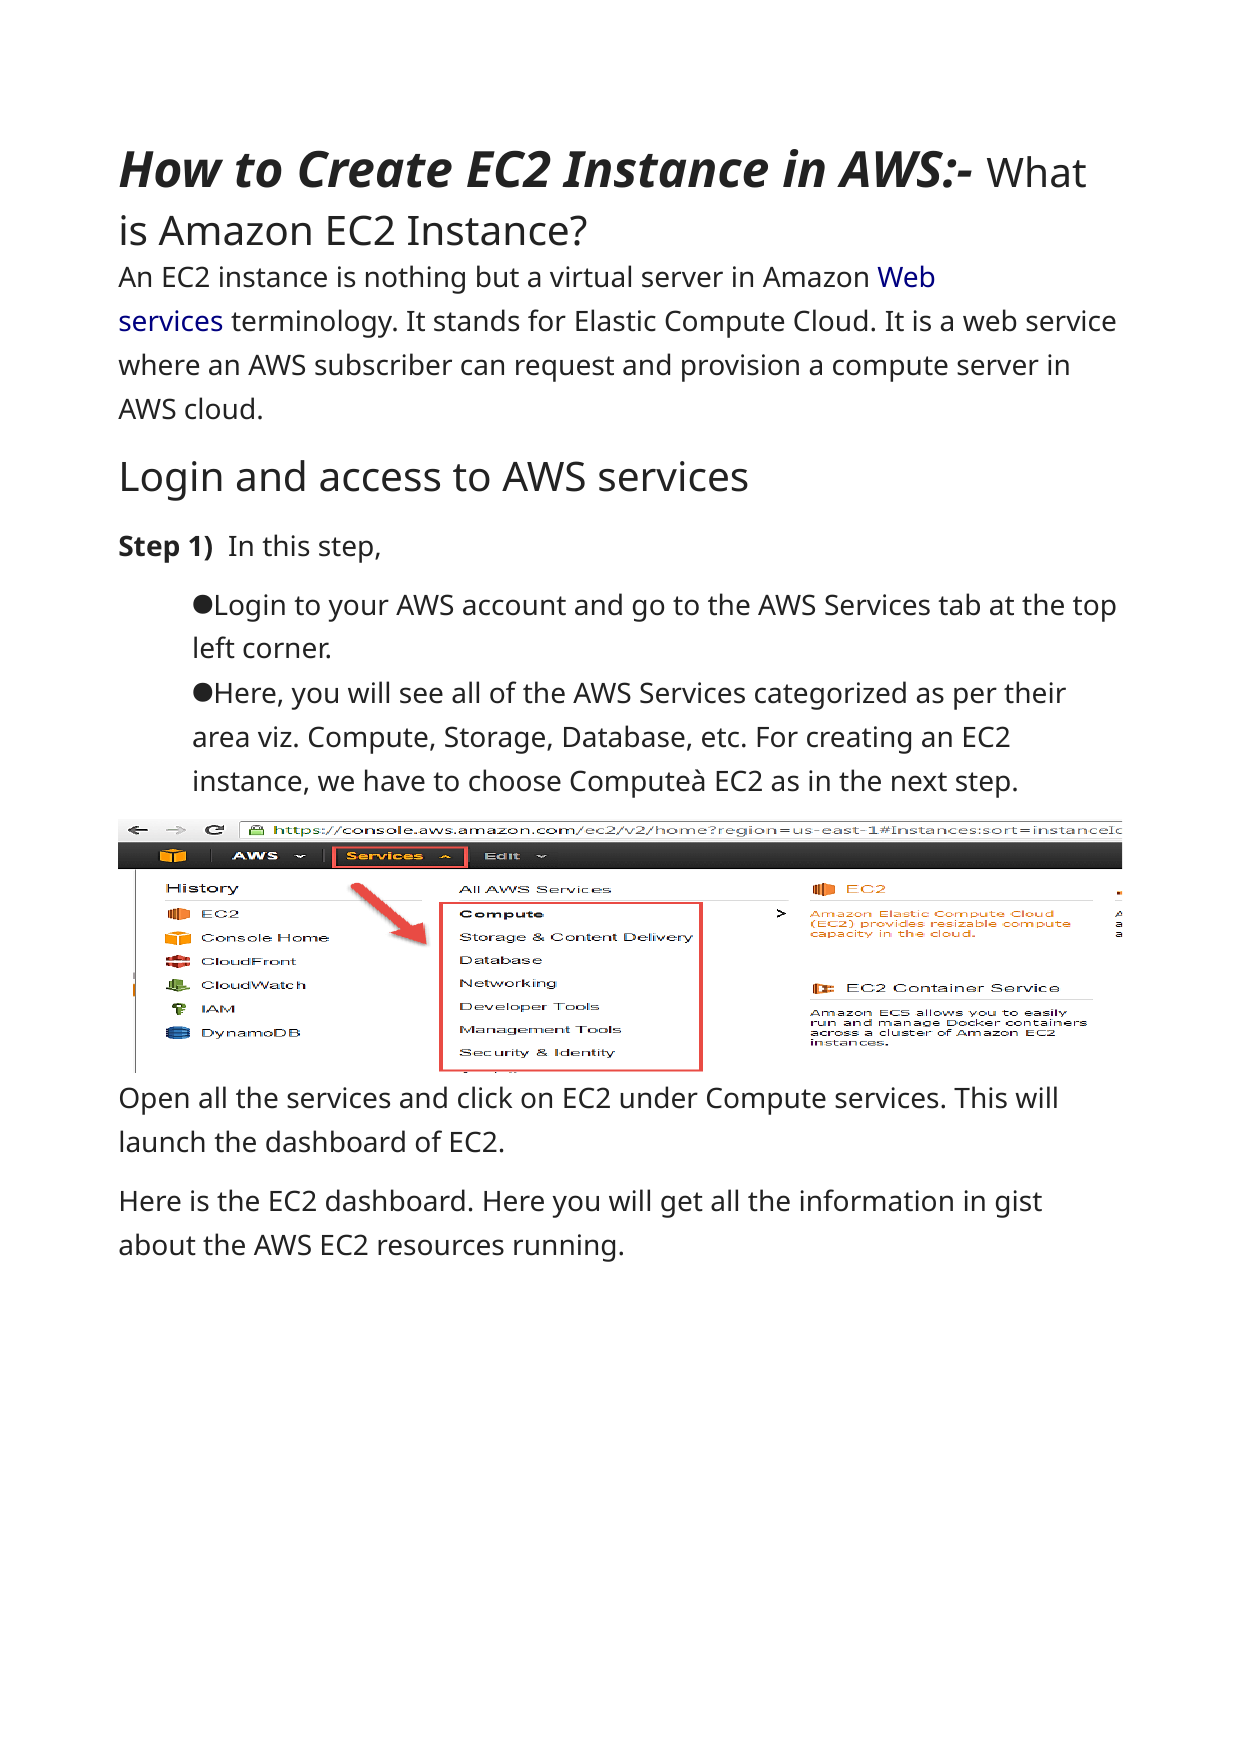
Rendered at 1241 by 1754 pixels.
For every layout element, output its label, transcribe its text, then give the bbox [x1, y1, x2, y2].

list Login to your AWS account and go to the AWS Services tab at the top left corner. [118, 585, 1122, 667]
list Here, you will see all of the AWS Services categorized as per their area viz. Compute, Storage, Database, etc. For creating an EC2 instance, we have to choose Computeà EC2 as in the next step. [118, 673, 1122, 799]
text Here is the EC2 dashboard. Here you will get all the information in gist about the AWS EC2 resources running. [118, 1181, 1122, 1264]
text An EC2 instance is nothing but a virtual server in Amazon Web services terminology. It stands for Elastic Compute Cloud. It is a web service where an AWS subscriber can request and provision a compute server in AWS cloud. [118, 257, 1122, 428]
subtitle How to Create EC2 Instance in AWS:- What is Amazon EC2 Instance? [118, 134, 1122, 257]
text Login and access to AWS services [118, 448, 1122, 503]
text Open all the services and click on EC2 under Compute services. This will launch the dashboard of EC2. [118, 1073, 1122, 1161]
text Step 1) In this step, [118, 526, 1122, 564]
picture [118, 819, 1123, 1073]
